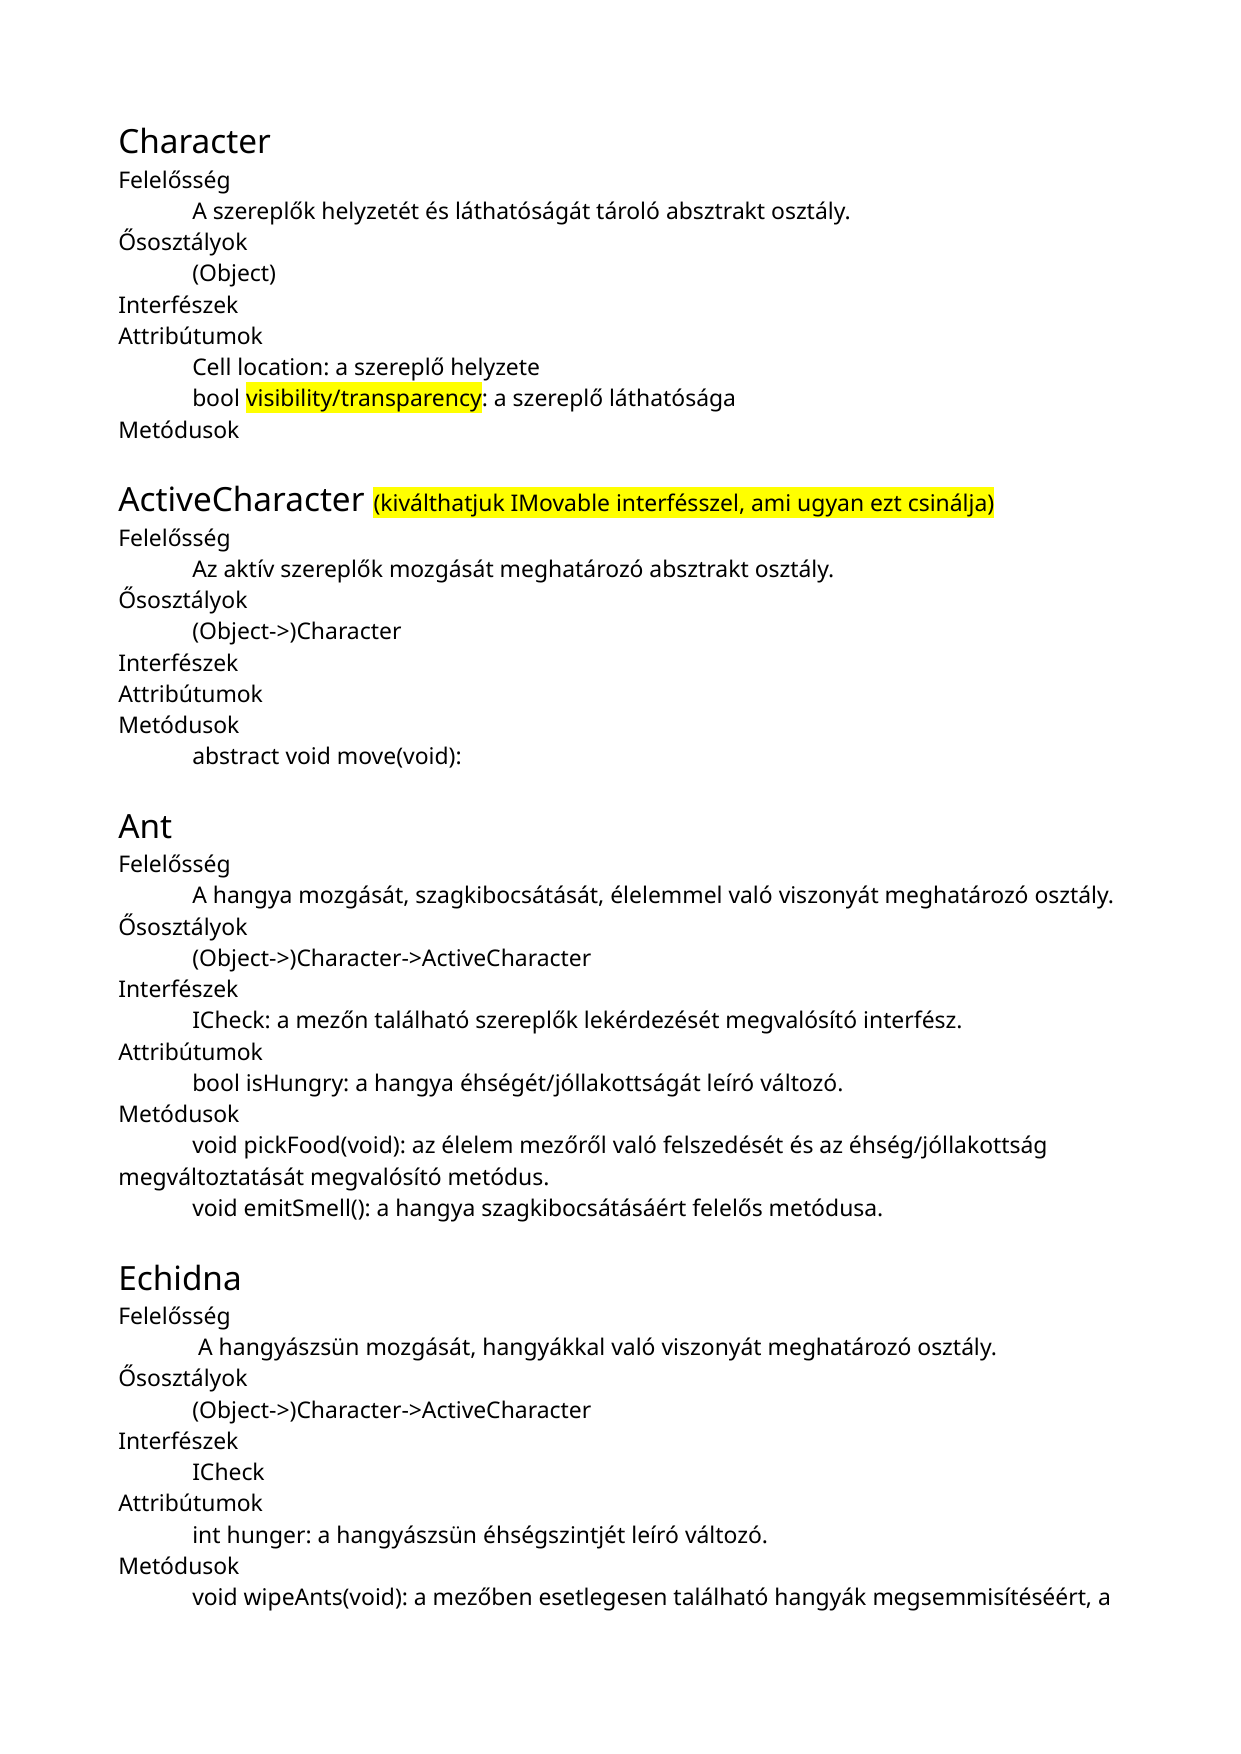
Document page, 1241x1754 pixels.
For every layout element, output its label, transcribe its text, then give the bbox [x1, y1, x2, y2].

text A szereplők helyzetét és láthatóságát tároló absztrakt osztály. [118, 195, 1122, 226]
text Interfészek [118, 1425, 1122, 1456]
text Metódusok [118, 413, 1122, 445]
text Felelősség [118, 521, 1122, 553]
text (Object->)Character [118, 615, 1122, 646]
text ICheck: a mezőn található szereplők lekérdezését megvalósító interfész. [118, 1004, 1122, 1036]
text Attribútumok [118, 1036, 1122, 1067]
text Metódusok [118, 1098, 1122, 1129]
text Character [118, 118, 1122, 163]
text Ősosztályok [118, 584, 1122, 615]
text Interfészek [118, 973, 1122, 1004]
text (Object->)Character->ActiveCharacter [118, 1393, 1122, 1425]
text Metódusok [118, 1550, 1122, 1581]
text abstract void move(void): [118, 740, 1122, 771]
text bool visibility/transparency: a szereplő láthatósága [118, 382, 1122, 413]
text void pickFood(void): az élelem mezőről való felszedését és az éhség/jóllakottság megváltoztatását megvalósító metódus. [118, 1129, 1122, 1192]
text void wipeAnts(void): a mezőben esetlegesen található hangyák megsemmisítéséért, a [118, 1581, 1122, 1612]
text Interfészek [118, 288, 1122, 320]
text int hunger: a hangyászsün éhségszintjét leíró változó. [118, 1518, 1122, 1550]
text A hangyászsün mozgását, hangyákkal való viszonyát meghatározó osztály. [118, 1331, 1122, 1362]
text bool isHungry: a hangya éhségét/jóllakottságát leíró változó. [118, 1067, 1122, 1098]
text A hangya mozgását, szagkibocsátását, élelemmel való viszonyát meghatározó osztály. [118, 879, 1122, 911]
text Attribútumok [118, 678, 1122, 709]
text (Object) [118, 257, 1122, 288]
text Interfészek [118, 646, 1122, 678]
text ActiveCharacter (kiválthatjuk IMovable interfésszel, ami ugyan ezt csinálja) [118, 476, 1122, 521]
text Cell location: a szereplő helyzete [118, 351, 1122, 382]
text Felelősség [118, 848, 1122, 879]
text Attribútumok [118, 320, 1122, 351]
text void emitSmell(): a hangya szagkibocsátásáért felelős metódusa. [118, 1192, 1122, 1223]
text Echidna [118, 1254, 1122, 1300]
text Ant [118, 803, 1122, 848]
text ICheck [118, 1456, 1122, 1487]
text Az aktív szereplők mozgását meghatározó absztrakt osztály. [118, 553, 1122, 584]
text Ősosztályok [118, 911, 1122, 942]
text (Object->)Character->ActiveCharacter [118, 942, 1122, 973]
text Ősosztályok [118, 1362, 1122, 1393]
text Metódusok [118, 709, 1122, 740]
text Felelősség [118, 163, 1122, 195]
text Felelősség [118, 1300, 1122, 1331]
text Attribútumok [118, 1487, 1122, 1518]
text Ősosztályok [118, 226, 1122, 257]
